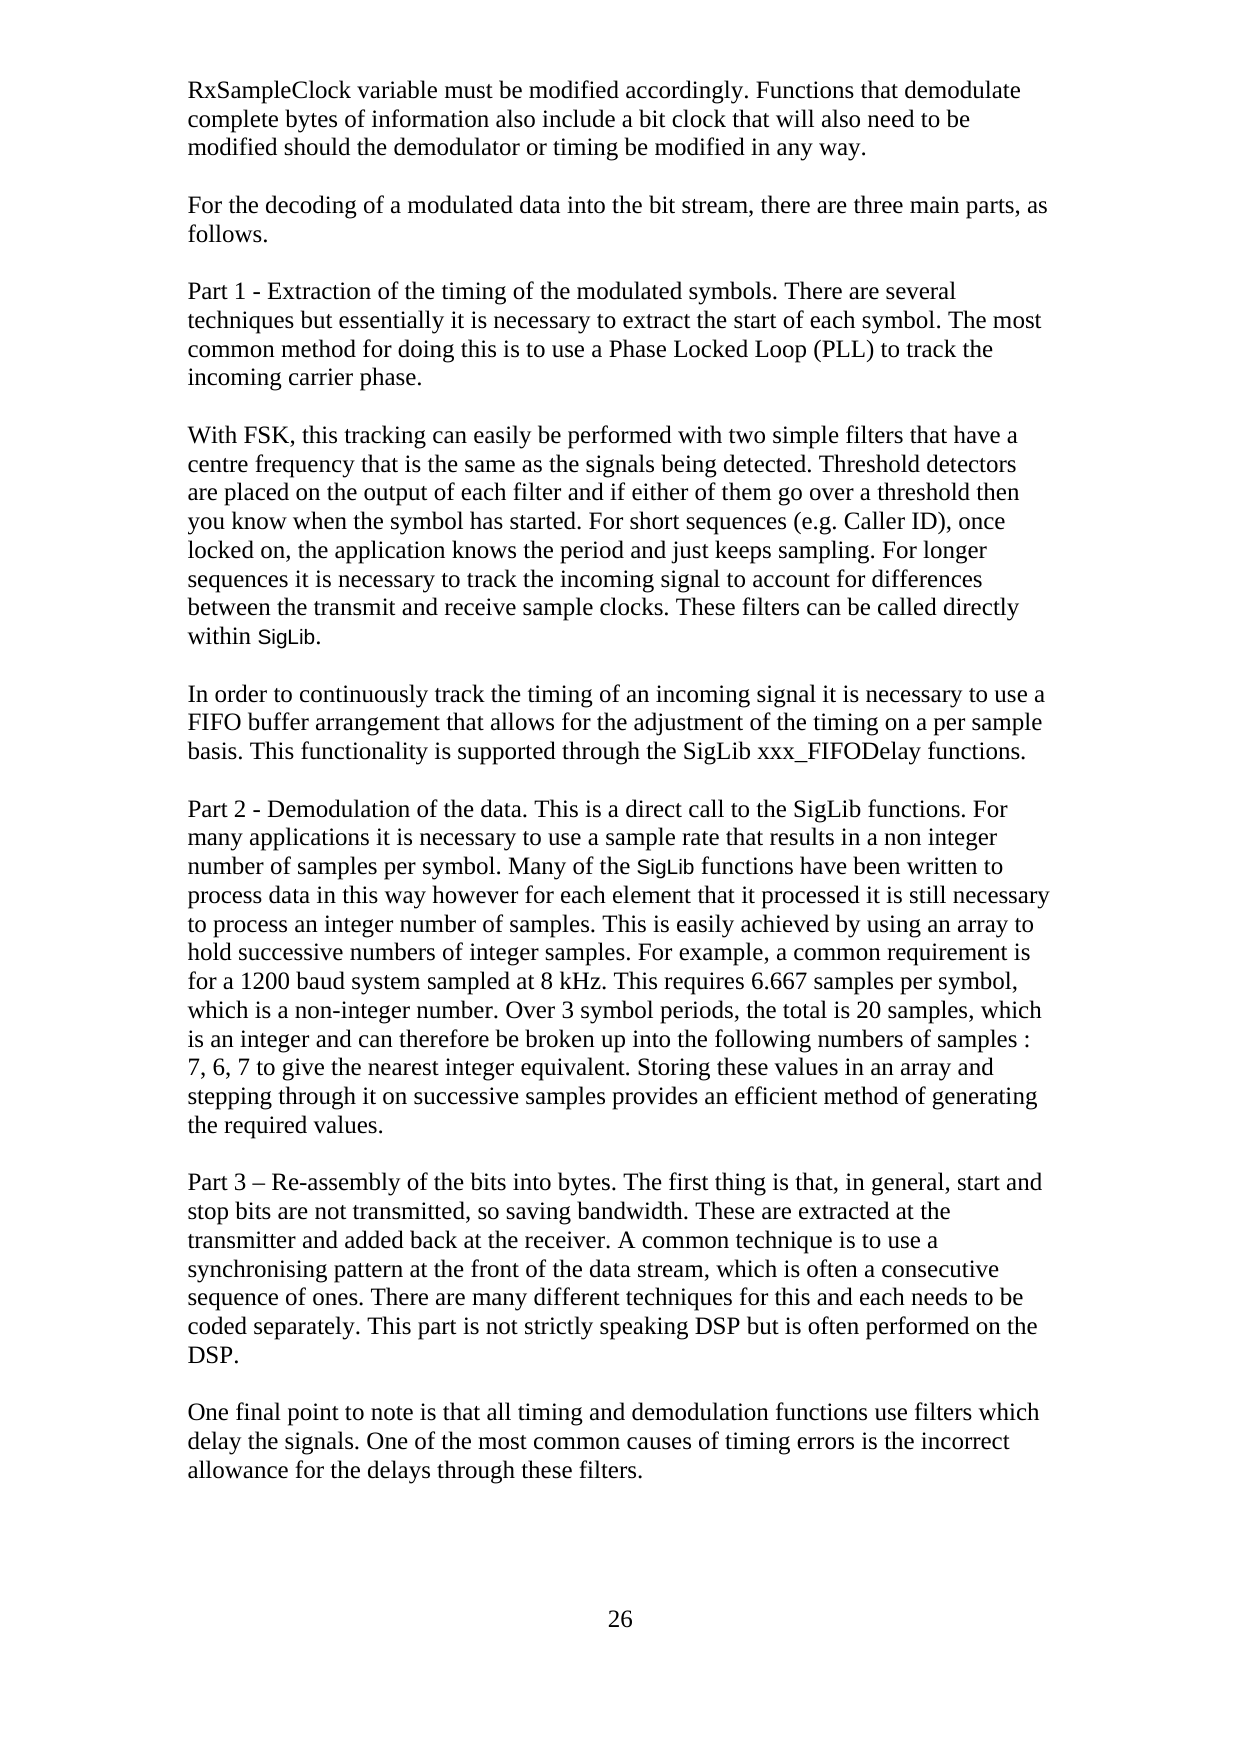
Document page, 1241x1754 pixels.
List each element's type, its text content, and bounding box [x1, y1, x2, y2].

text RxSampleClock variable must be modified accordingly. Functions that demodulate complete bytes of information also include a bit clock that will also need to be modified should the demodulator or timing be modified in any way. [187, 75, 1053, 161]
text Part 3 – Re-assembly of the bits into bytes. The first thing is that, in general, start and stop bits are not transmitted, so saving bandwidth. These are extracted at the transmitter and added back at the receiver. A common technique is to use a synchronising pattern at the front of the data stream, which is often a consecutive sequence of ones. There are many different techniques for this and each needs to be coded separately. This part is not strictly speaking DSP but is often performed on the DSP. [187, 1167, 1053, 1369]
text One final point to note is that all timing and demodulation functions use filters which delay the signals. One of the most common causes of timing errors is the incorrect allowance for the delays through these filters. [187, 1397, 1053, 1484]
text In order to continuously track the timing of an incoming signal it is necessary to use a FIFO buffer arrangement that allows for the adjustment of the timing on a per sample basis. This functionality is supported through the SigLib xxx_FIFODelay functions. [187, 679, 1053, 765]
text For the decoding of a modulated data into the bit stream, there are three main parts, as follows. [187, 190, 1053, 247]
text Part 1 - Extraction of the timing of the modulated symbols. There are several techniques but essentially it is necessary to extract the start of each symbol. The most common method for doing this is to use a Phase Locked Loop (PLL) to track the incoming carrier phase. [187, 276, 1053, 391]
text Part 2 - Demodulation of the data. This is a direct call to the SigLib functions. For many applications it is necessary to use a sample rate that results in a non integer number of samples per symbol. Many of the SigLib functions have been written to process data in this way however for each element that it processed it is still necessary to process an integer number of samples. This is easily achieved by using an array to hold successive numbers of integer samples. For example, a common requirement is for a 1200 baud system sampled at 8 kHz. This requires 6.667 samples per symbol, which is a non-integer number. Over 3 symbol periods, the total is 20 samples, which is an integer and can therefore be broken up into the following numbers of samples : 7, 6, 7 to give the nearest integer equivalent. Storing these values in an array and stepping through it on successive samples provides an efficient method of generating the required values. [187, 794, 1053, 1139]
text With FSK, this tracking can easily be performed with two simple filters that have a centre frequency that is the same as the signals being detected. Threshold detectors are placed on the output of each filter and if either of them go over a threshold then you know when the symbol has started. For short sequences (e.g. Caller ID), once locked on, the application knows the period and just keeps sampling. For longer sequences it is necessary to track the incoming signal to account for differences between the transmit and receive sample clocks. These filters can be called directly within SigLib. [187, 420, 1053, 650]
